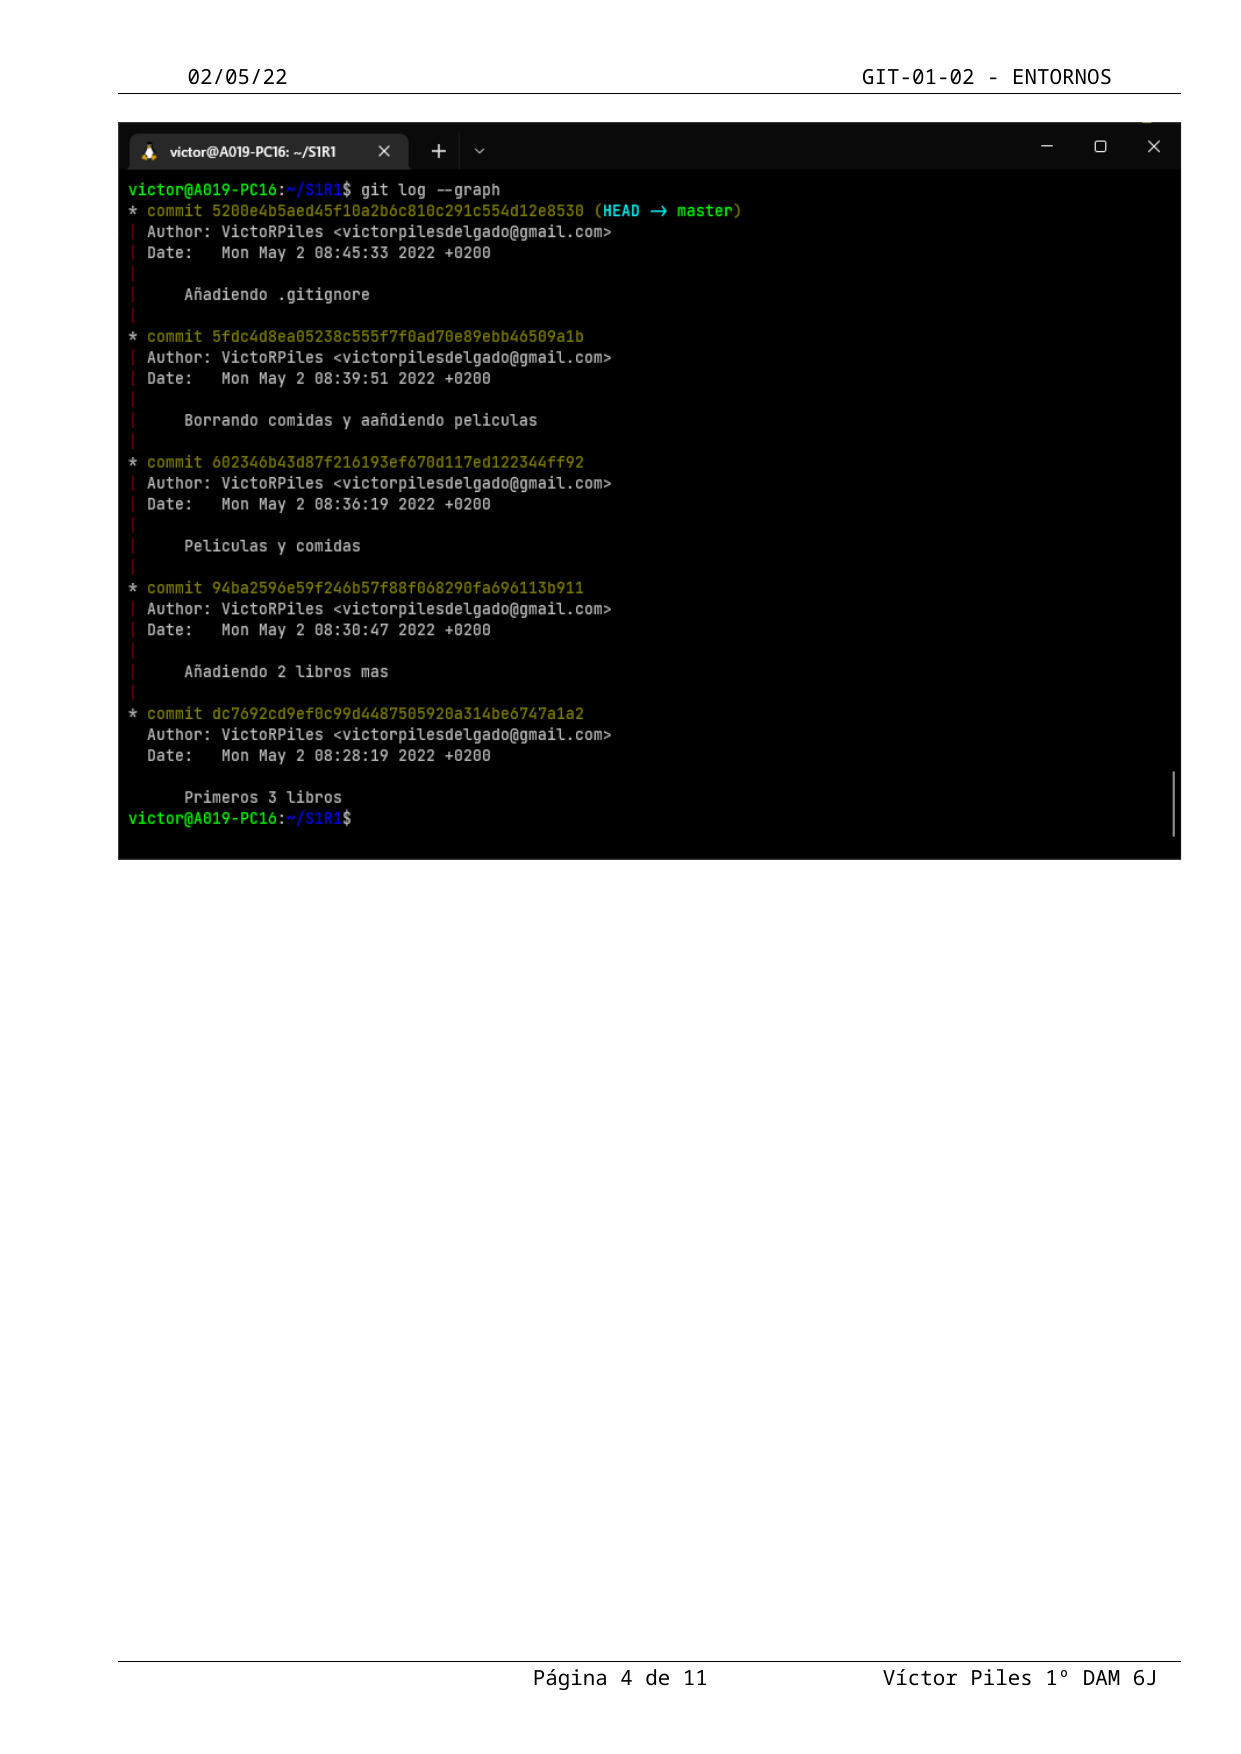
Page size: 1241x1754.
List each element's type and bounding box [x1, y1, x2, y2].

picture [118, 122, 1182, 860]
